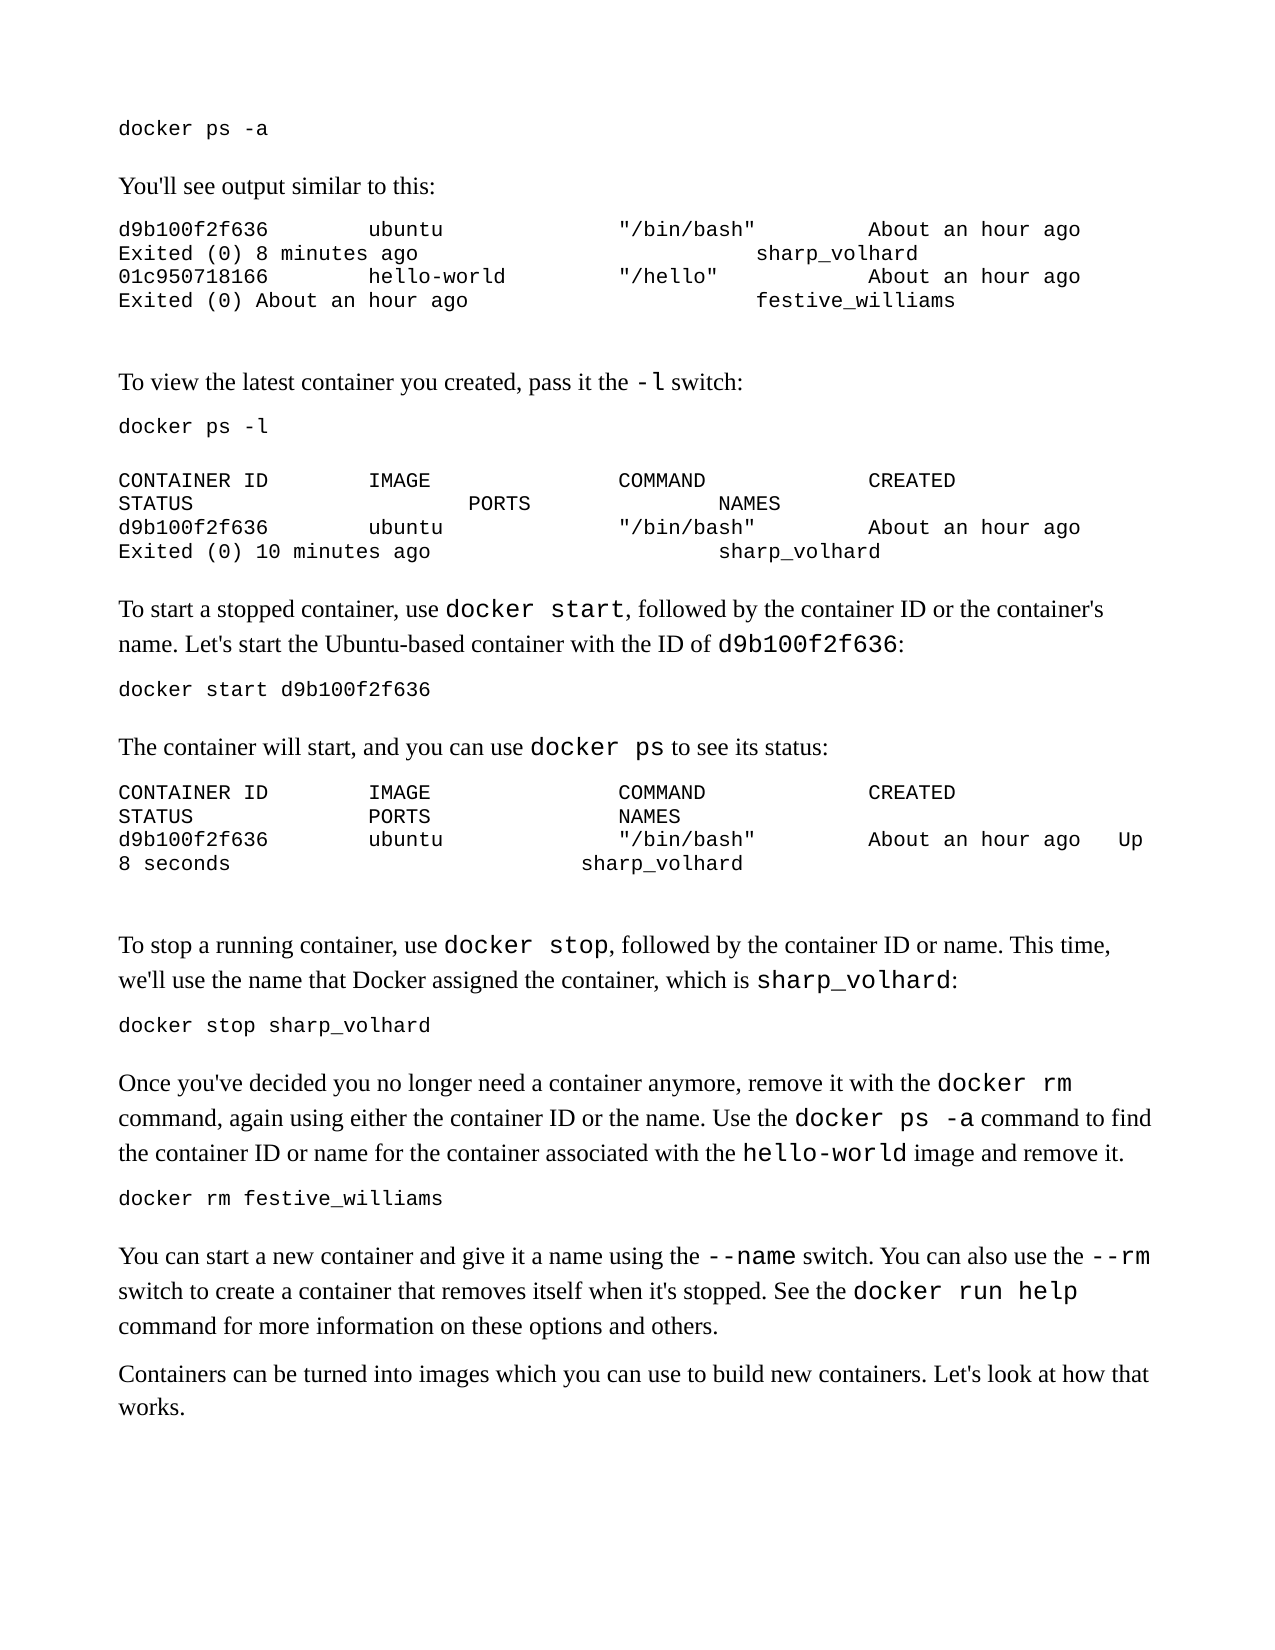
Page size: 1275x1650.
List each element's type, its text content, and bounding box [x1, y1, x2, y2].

text docker ps -a [118, 118, 1157, 142]
text Once you've decided you no longer need a container anymore, remove it with the docker rm command, again using either the container ID or the name. Use the docker ps -a command to find the container ID or name for the container associated with the hello-world image and remove it. [118, 1068, 1157, 1169]
text docker start d9b100f2f636 [118, 679, 1157, 702]
text docker ps -l [118, 417, 1157, 440]
text docker rm festive_williams [118, 1188, 1157, 1212]
text CONTAINER ID IMAGE COMMAND CREATED STATUS PORTS NAMES [118, 782, 1157, 829]
text Containers can be turned into images which you can use to build new containers. Let's look at how that works. [118, 1359, 1157, 1421]
text The container will start, and you can use docker ps to see its status: [118, 732, 1157, 763]
text d9b100f2f636 ubuntu "/bin/bash" About an hour ago Exited (0) 10 minutes ago sharp_volhard [118, 517, 1157, 564]
text To view the latest container you created, pass it the -l switch: [118, 367, 1157, 397]
text You can start a new container and give it a name using the --name switch. You can also use the --rm switch to create a container that removes itself when it's stopped. See the docker run help command for more information on these options and others. [118, 1241, 1157, 1340]
text To stop a running container, use docker stop, followed by the container ID or name. This time, we'll use the name that Docker assigned the container, which is sharp_volhard: [118, 930, 1157, 996]
text CONTAINER ID IMAGE COMMAND CREATED STATUS PORTS NAMES [118, 470, 1157, 517]
text d9b100f2f636 ubuntu "/bin/bash" About an hour ago Exited (0) 8 minutes ago sharp_volhard [118, 219, 1157, 266]
text docker stop sharp_volhard [118, 1015, 1157, 1038]
text You'll see output similar to this: [118, 171, 1157, 200]
text To start a stopped container, use docker start, followed by the container ID or the container's name. Let's start the Ubuntu-based container with the ID of d9b100f2f636: [118, 594, 1157, 660]
text 01c950718166 hello-world "/hello" About an hour ago Exited (0) About an hour ago festive_williams [118, 266, 1157, 313]
text d9b100f2f636 ubuntu "/bin/bash" About an hour ago Up 8 seconds sharp_volhard [118, 829, 1157, 877]
